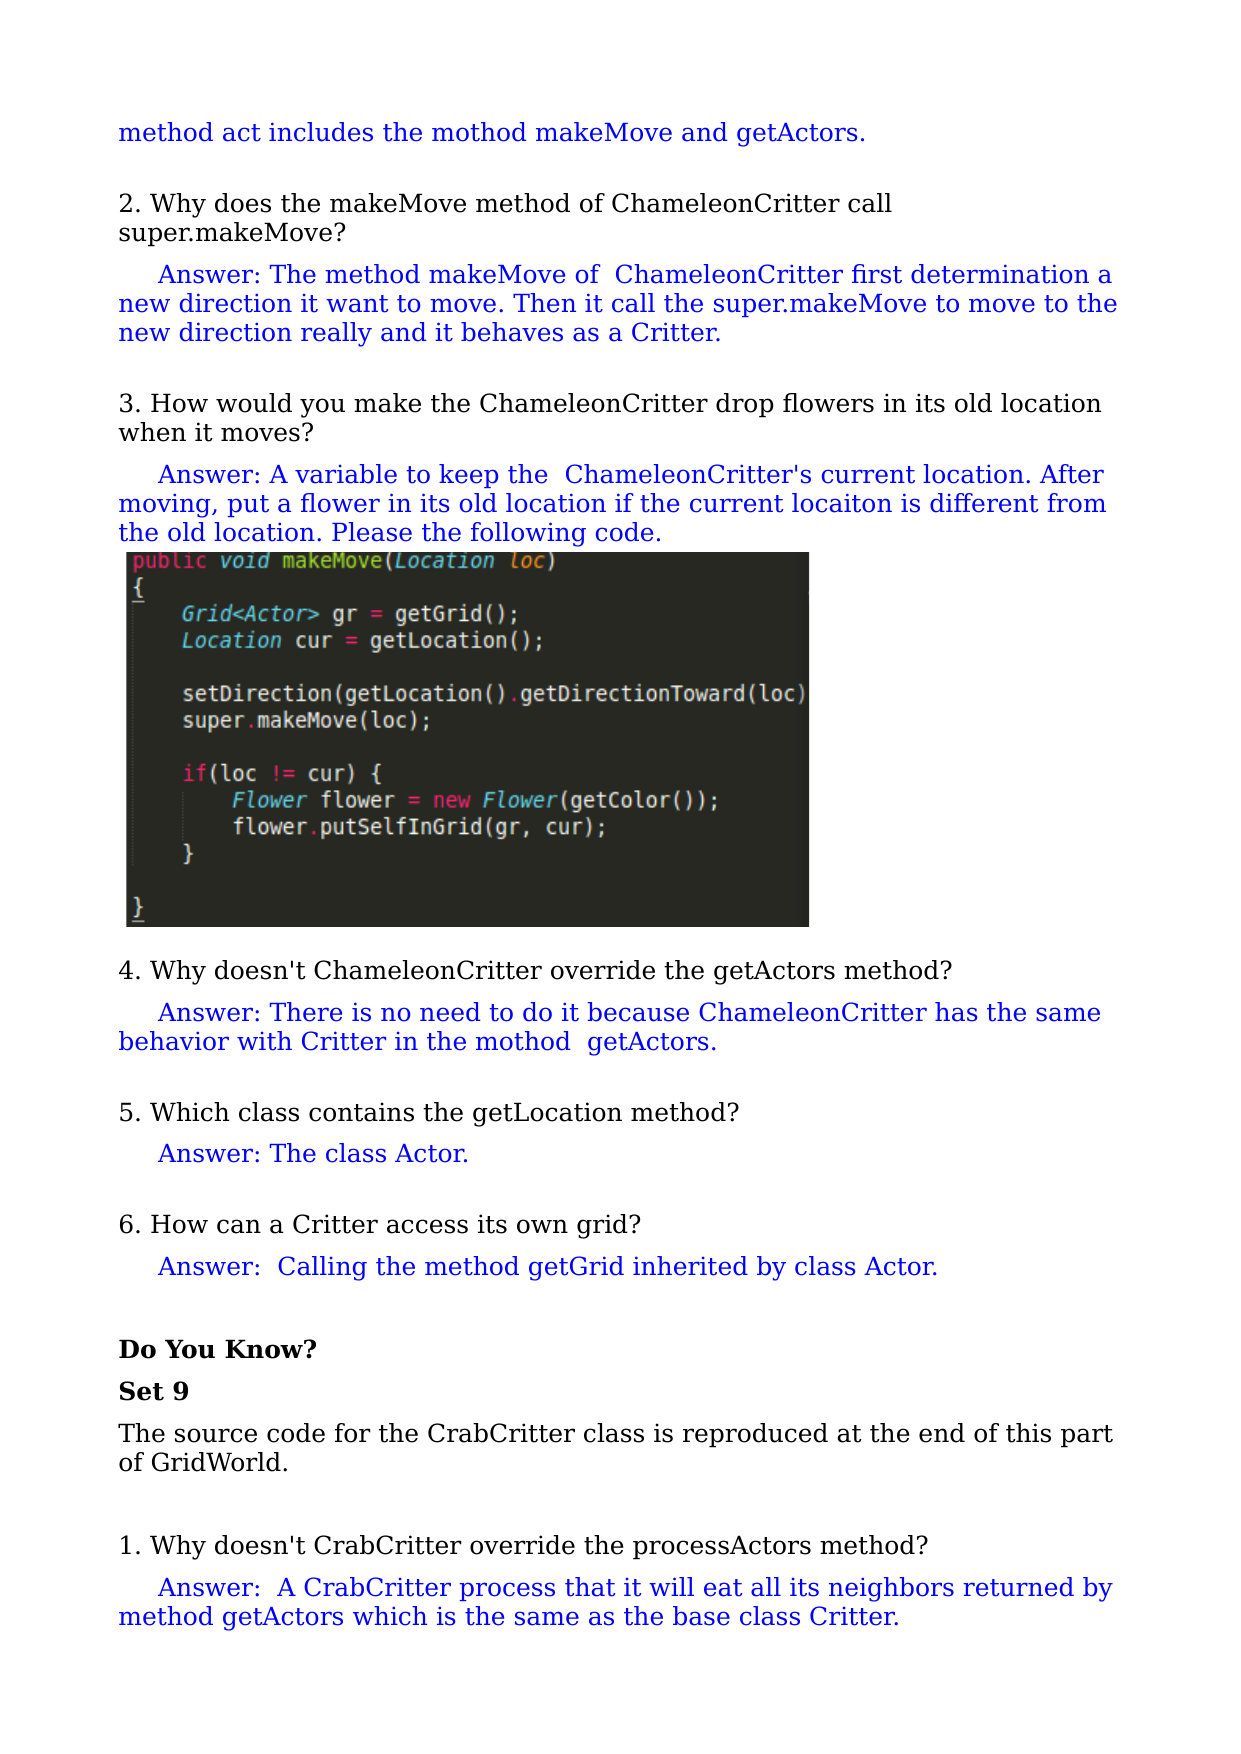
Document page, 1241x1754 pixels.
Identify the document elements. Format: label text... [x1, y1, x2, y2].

text Answer: Calling the method getGrid inherited by class Actor. [118, 1252, 1122, 1281]
text The source code for the CrabCritter class is reproduced at the end of this part of GridWorld. [118, 1419, 1122, 1477]
text Answer: A CrabCritter process that it will eat all its neighbors returned by method getActors which is the same as the base class Critter. [118, 1573, 1122, 1632]
text 5. Which class contains the getLocation method? [118, 1069, 1122, 1127]
text Answer: The method makeMove of ChameleonCritter first determination a new direction it want to move. Then it call the super.makeMove to move to the new direction really and it behaves as a Critter. [118, 260, 1122, 347]
text 4. Why doesn't ChameleonCritter override the getActors method? [118, 560, 1122, 985]
text Do You Know? [118, 1335, 1122, 1365]
text 2. Why does the makeMove method of ChameleonCritter call super.makeMove? [118, 160, 1122, 247]
text Set 9 [118, 1377, 1122, 1407]
text method act includes the mothod makeMove and getActors. [118, 118, 1122, 147]
text Answer: The class Actor. [118, 1139, 1122, 1169]
text Answer: There is no need to do it because ChameleonCritter has the same behavior with Critter in the mothod getActors. [118, 998, 1122, 1056]
text 3. How would you make the ChameleonCritter drop flowers in its old location when it moves? [118, 360, 1122, 447]
picture [126, 552, 810, 927]
text 6. How can a Critter access its own grid? [118, 1181, 1122, 1239]
text 1. Why doesn't CrabCritter override the processActors method? [118, 1532, 1122, 1561]
text Answer: A variable to keep the ChameleonCritter's current location. After moving, put a flower in its old location if the current locaiton is different from the old location. Please the following code. [118, 460, 1122, 547]
